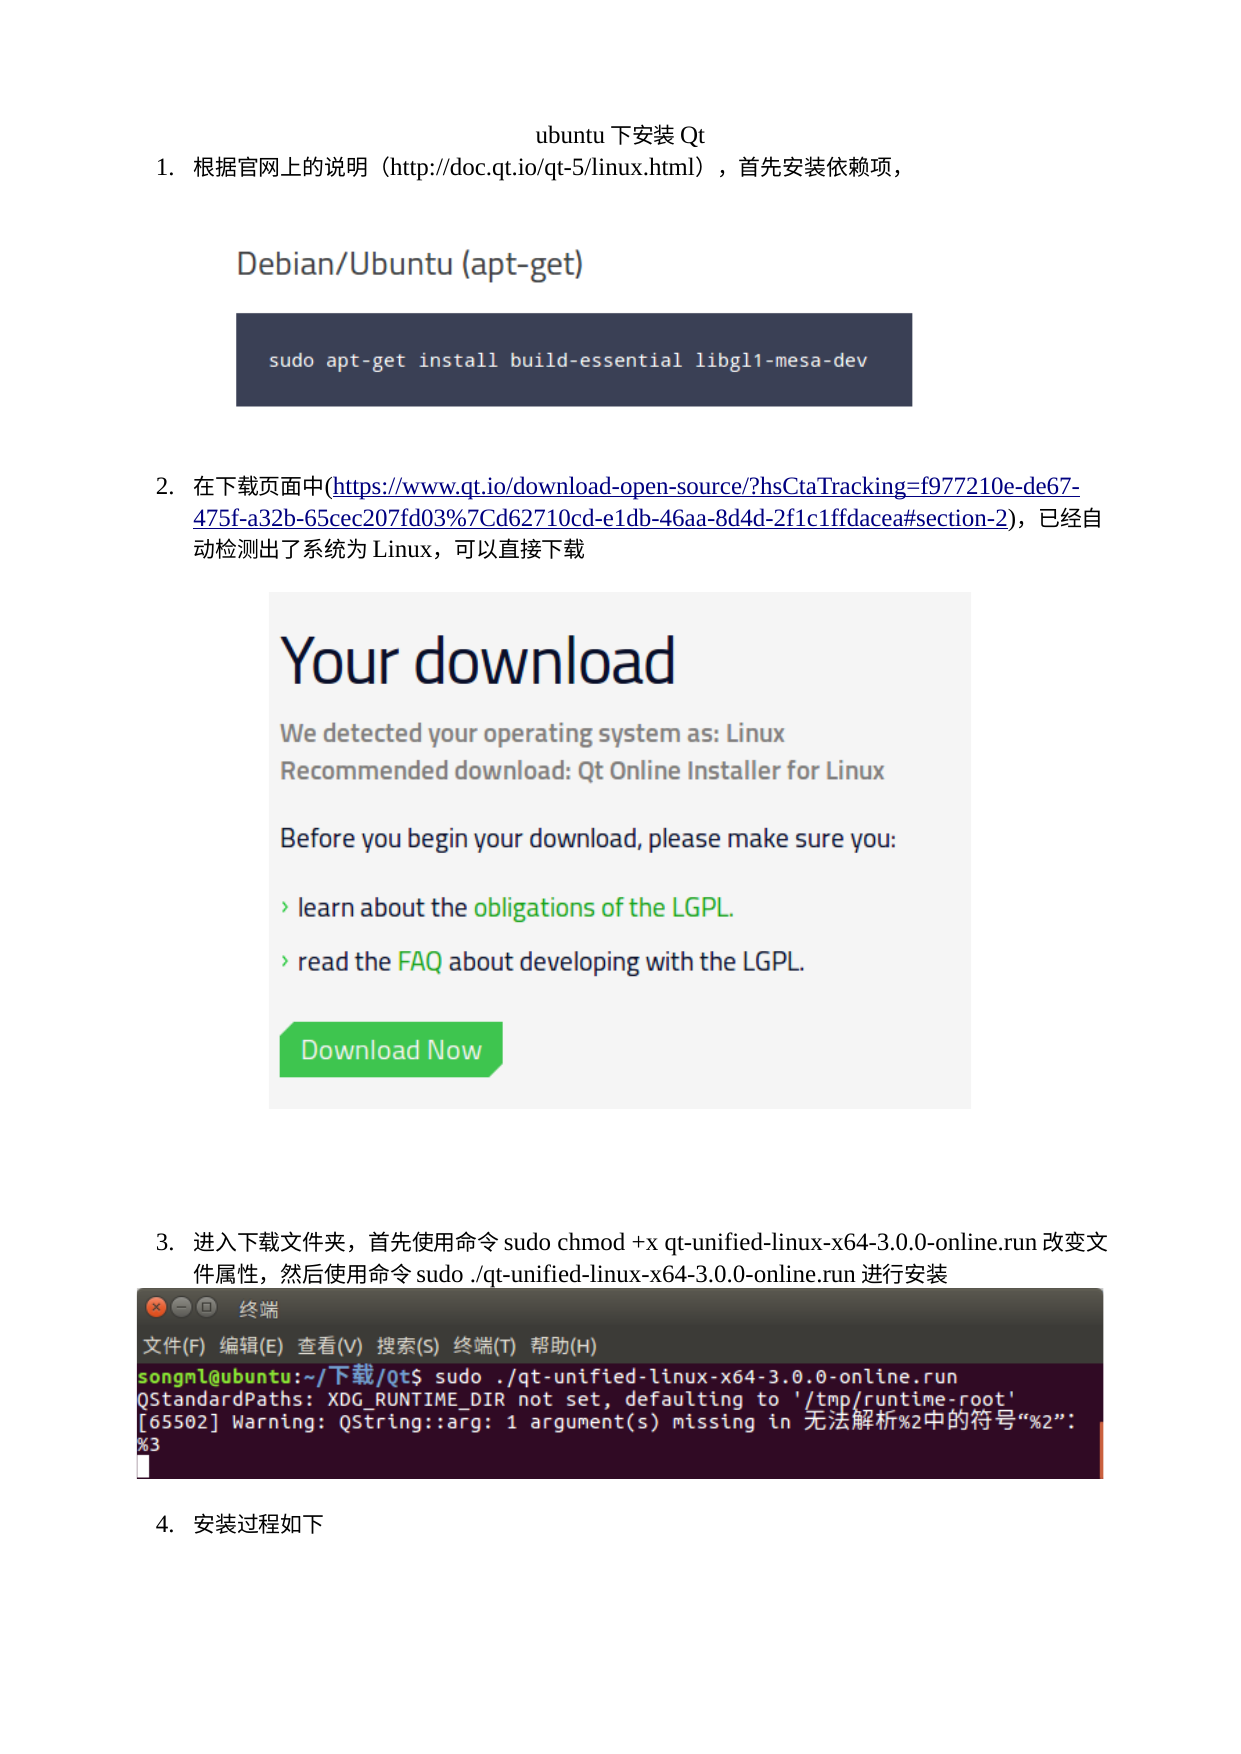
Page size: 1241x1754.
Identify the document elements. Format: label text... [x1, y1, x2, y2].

list 安装过程如下 [156, 1507, 1122, 1539]
picture [268, 592, 501, 1109]
list 在下载页面中(https://www.qt.io/download-open-source/?hsCtaTracking=f977210e-de67-475f-a32b-65cec207fd03%7Cd62710cd-e1db-46aa-8d4d-2f1c1ffdacea#section-2)，已经自动检测出了系统为Linux，可以直接下载 [156, 469, 1122, 564]
list 进入下载文件夹，首先使用命令sudo chmod +x qt-unified-linux-x64-3.0.0-online.run改变文件属性，然后使用命令sudo ./qt-unified-linux-x64-3.0.0-online.run进行安装 [156, 1225, 1122, 1288]
list 根据官网上的说明（http://doc.qt.io/qt-5/linux.html），首先安装依赖项， [156, 150, 1122, 181]
picture [136, 1288, 1104, 1479]
picture [234, 226, 498, 416]
text ubuntu下安装Qt [118, 118, 1122, 150]
